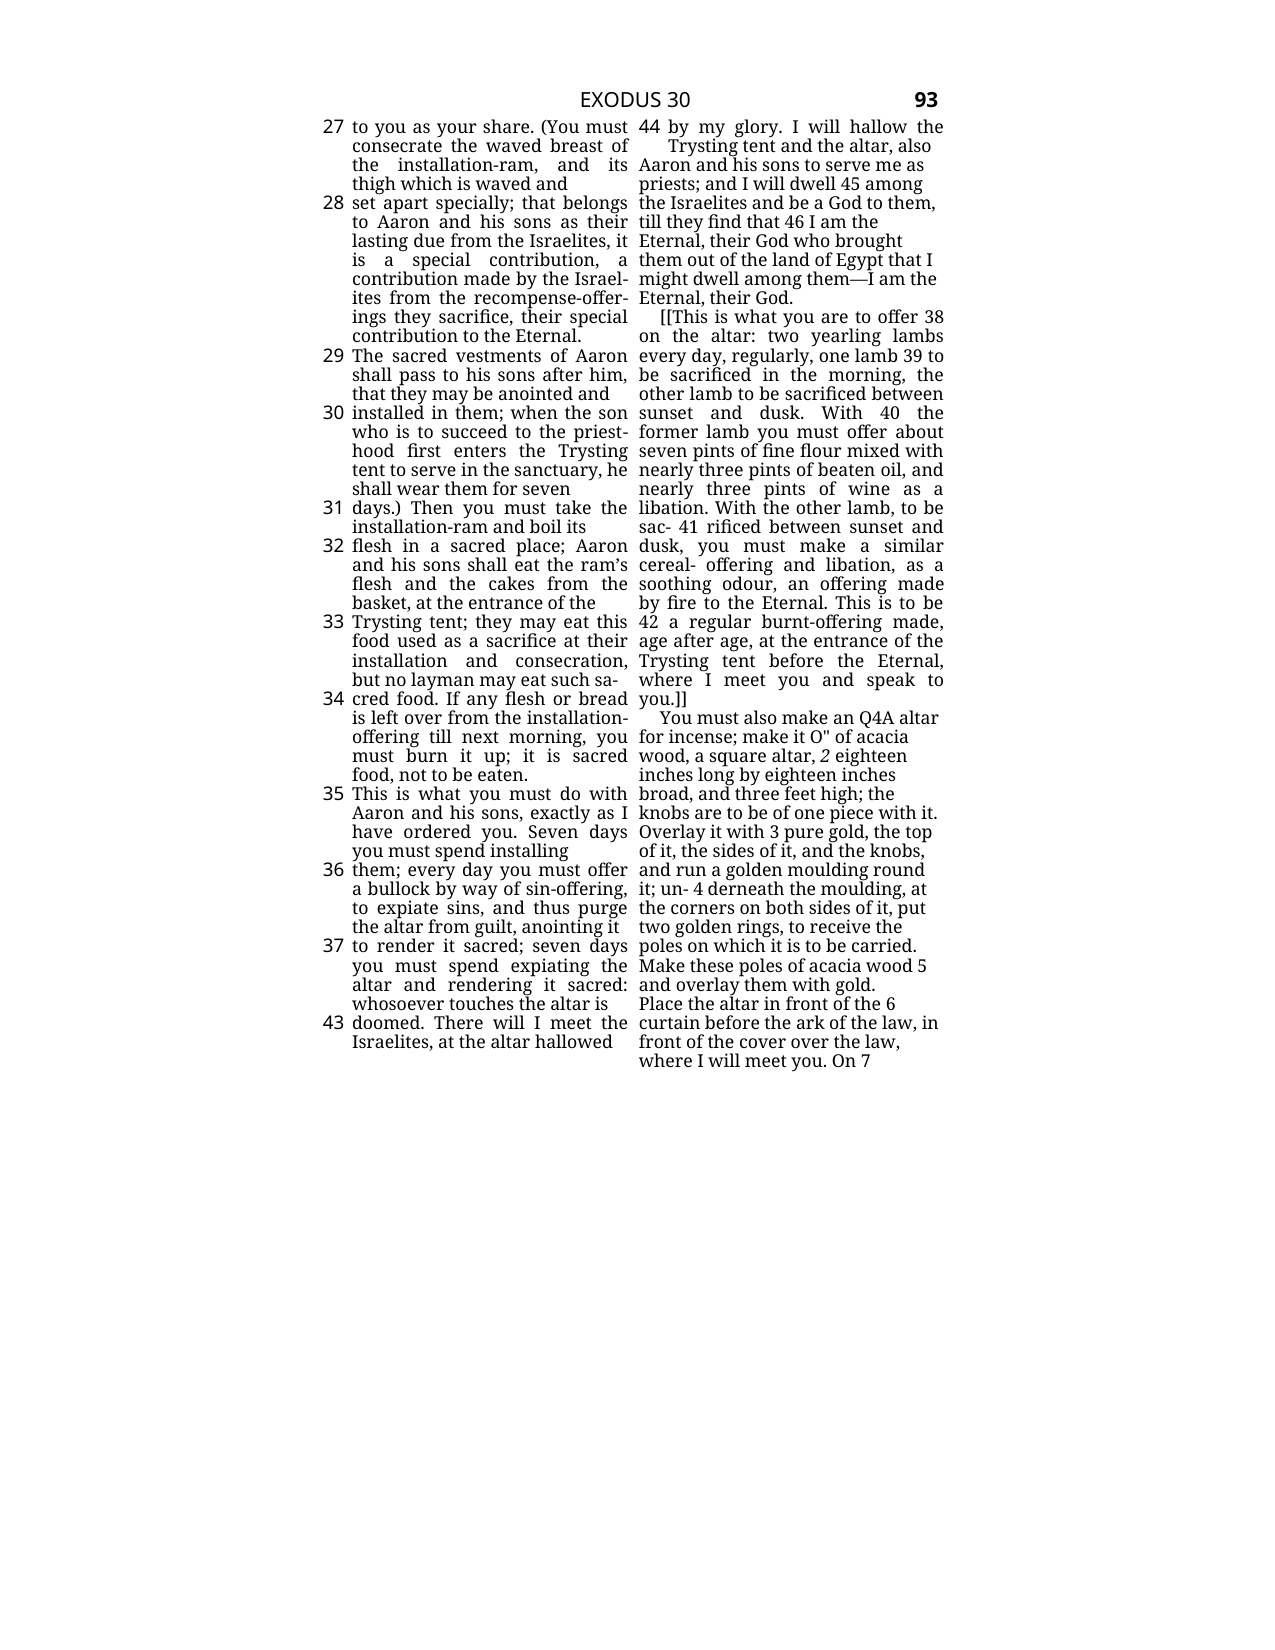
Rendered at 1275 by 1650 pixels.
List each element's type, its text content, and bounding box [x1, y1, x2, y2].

list This is what you must do with Aaron and his sons, exactly as I have ordered you. Seven days you must spend installing [323, 785, 628, 861]
list installed in them; when the son who is to succeed to the priest­hood first enters the Trysting tent to serve in the sanctuary, he shall wear them for seven [323, 404, 628, 499]
list Trysting tent; they may eat this food used as a sacrifice at their installation and consecration, but no layman may eat such sa- [323, 614, 628, 690]
list doomed. There will I meet the Israelites, at the altar hallowed [323, 1014, 628, 1052]
list days.) Then you must take the installation-ram and boil its [323, 499, 628, 537]
list cred food. If any flesh or bread is left over from the installation­offering till next morning, you must burn it up; it is sacred food, not to be eaten. [323, 690, 628, 785]
text Place the altar in front of the 6 curtain before the ark of the law, in front of the cover over the law, where I will meet you. On 7 [639, 995, 944, 1071]
list The sacred vestments of Aaron shall pass to his sons after him, that they may be anointed and [323, 347, 628, 404]
list by my glory. I will hallow the Trysting tent and the altar, also [639, 118, 944, 156]
list set apart specially; that belongs to Aaron and his sons as their lasting due from the Israelites, it is a special contribution, a contribution made by the Israel­ites from the recompense-offer­ings they sacrifice, their special contribution to the Eternal. [323, 194, 628, 347]
text [[This is what you are to offer 38 on the altar: two yearling lambs every day, regularly, one lamb 39 to be sacrificed in the morning, the other lamb to be sacrificed between sunset and dusk. With 40 the former lamb you must offer about seven pints of fine flour mixed with nearly three pints of beaten oil, and nearly three pints of wine as a libation. With the other lamb, to be sac- 41 rificed between sunset and dusk, you must make a similar cereal- offering and libation, as a sooth­ing odour, an offering made by fire to the Eternal. This is to be 42 a regular burnt-offering made, age after age, at the entrance of the Trysting tent before the Eternal, where I meet you and speak to you.]] [639, 309, 944, 709]
list to you as your share. (You must consecrate the waved breast of the installation-ram, and its thigh which is waved and [323, 118, 628, 194]
text You must also make an Q4A altar for incense; make it O" of acacia wood, a square altar, 2 eighteen inches long by eighteen inches broad, and three feet high; the knobs are to be of one piece with it. Overlay it with 3 pure gold, the top of it, the sides of it, and the knobs, and run a golden moulding round it; un- 4 derneath the moulding, at the corners on both sides of it, put two golden rings, to receive the poles on which it is to be carried. Make these poles of acacia wood 5 and overlay them with gold. [639, 709, 944, 995]
list them; every day you must offer a bullock by way of sin-offering, to expiate sins, and thus purge the altar from guilt, anointing it [323, 861, 628, 938]
list flesh in a sacred place; Aaron and his sons shall eat the ram’s flesh and the cakes from the basket, at the entrance of the [323, 537, 628, 614]
list to render it sacred; seven days you must spend expiating the altar and rendering it sacred: whosoever touches the altar is [323, 938, 628, 1014]
text Aaron and his sons to serve me as priests; and I will dwell 45 among the Israelites and be a God to them, till they find that 46 I am the Eternal, their God who brought them out of the land of Egypt that I might dwell among them—I am the Eternal, their God. [639, 156, 944, 309]
